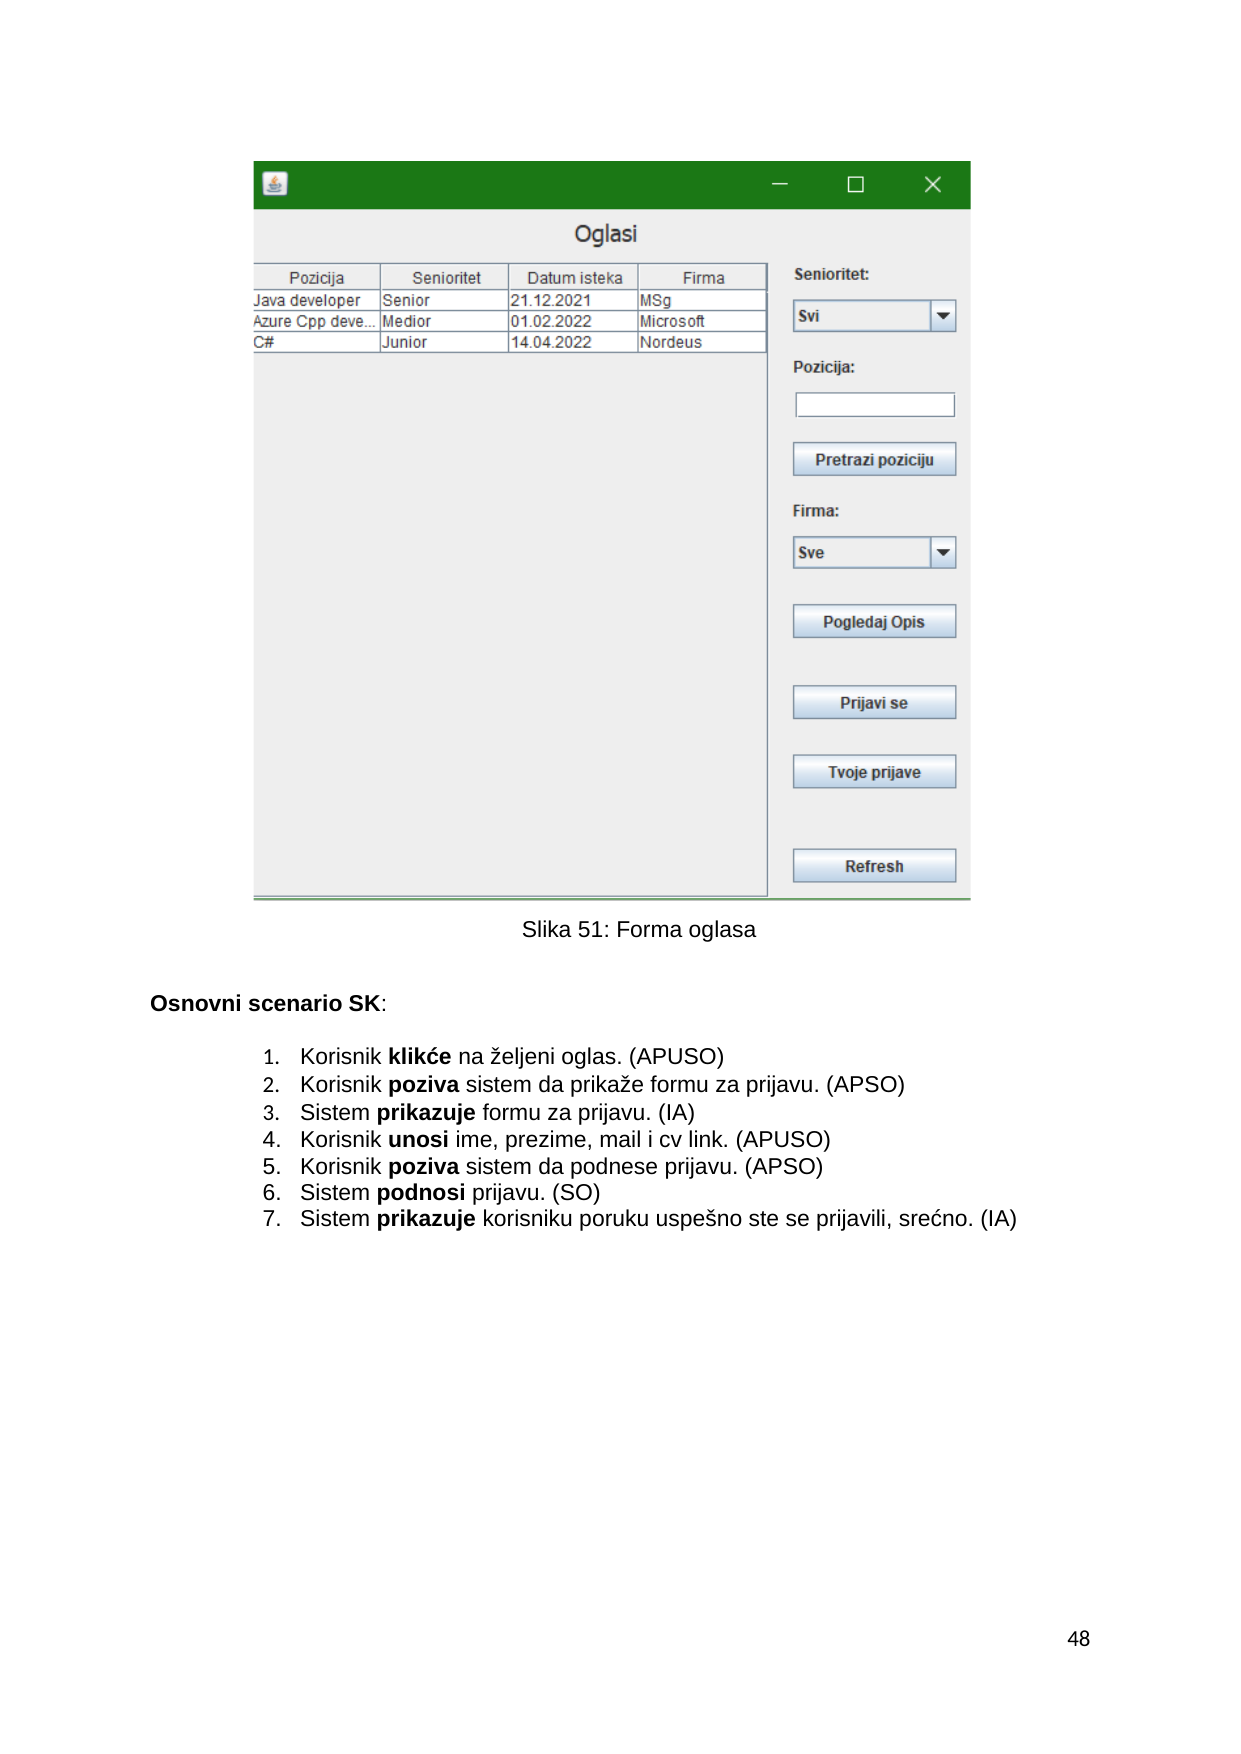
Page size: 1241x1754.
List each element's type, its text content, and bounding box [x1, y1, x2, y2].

picture [253, 161, 971, 901]
list Sistem podnosi prijavu. (SO) [262, 1179, 1090, 1205]
list Korisnik poziva sistem da prikaže formu za prijavu. (APSO) [262, 1070, 1090, 1098]
list Korisnik poziva sistem da podnese prijavu. (APSO) [262, 1153, 1090, 1179]
list Korisnik klikće na željeni oglas. (APUSO) [262, 1042, 1090, 1070]
list Sistem prikazuje formu za prijavu. (IA) [262, 1098, 1090, 1126]
list Sistem prikazuje korisniku poruku uspešno ste se prijavili, srećno. (IA) [262, 1205, 1090, 1232]
text Slika 51: Forma oglasa [187, 916, 1090, 942]
list Korisnik unosi ime, prezime, mail i cv link. (APUSO) [262, 1126, 1090, 1153]
text Osnovni scenario SK: [150, 989, 1090, 1016]
